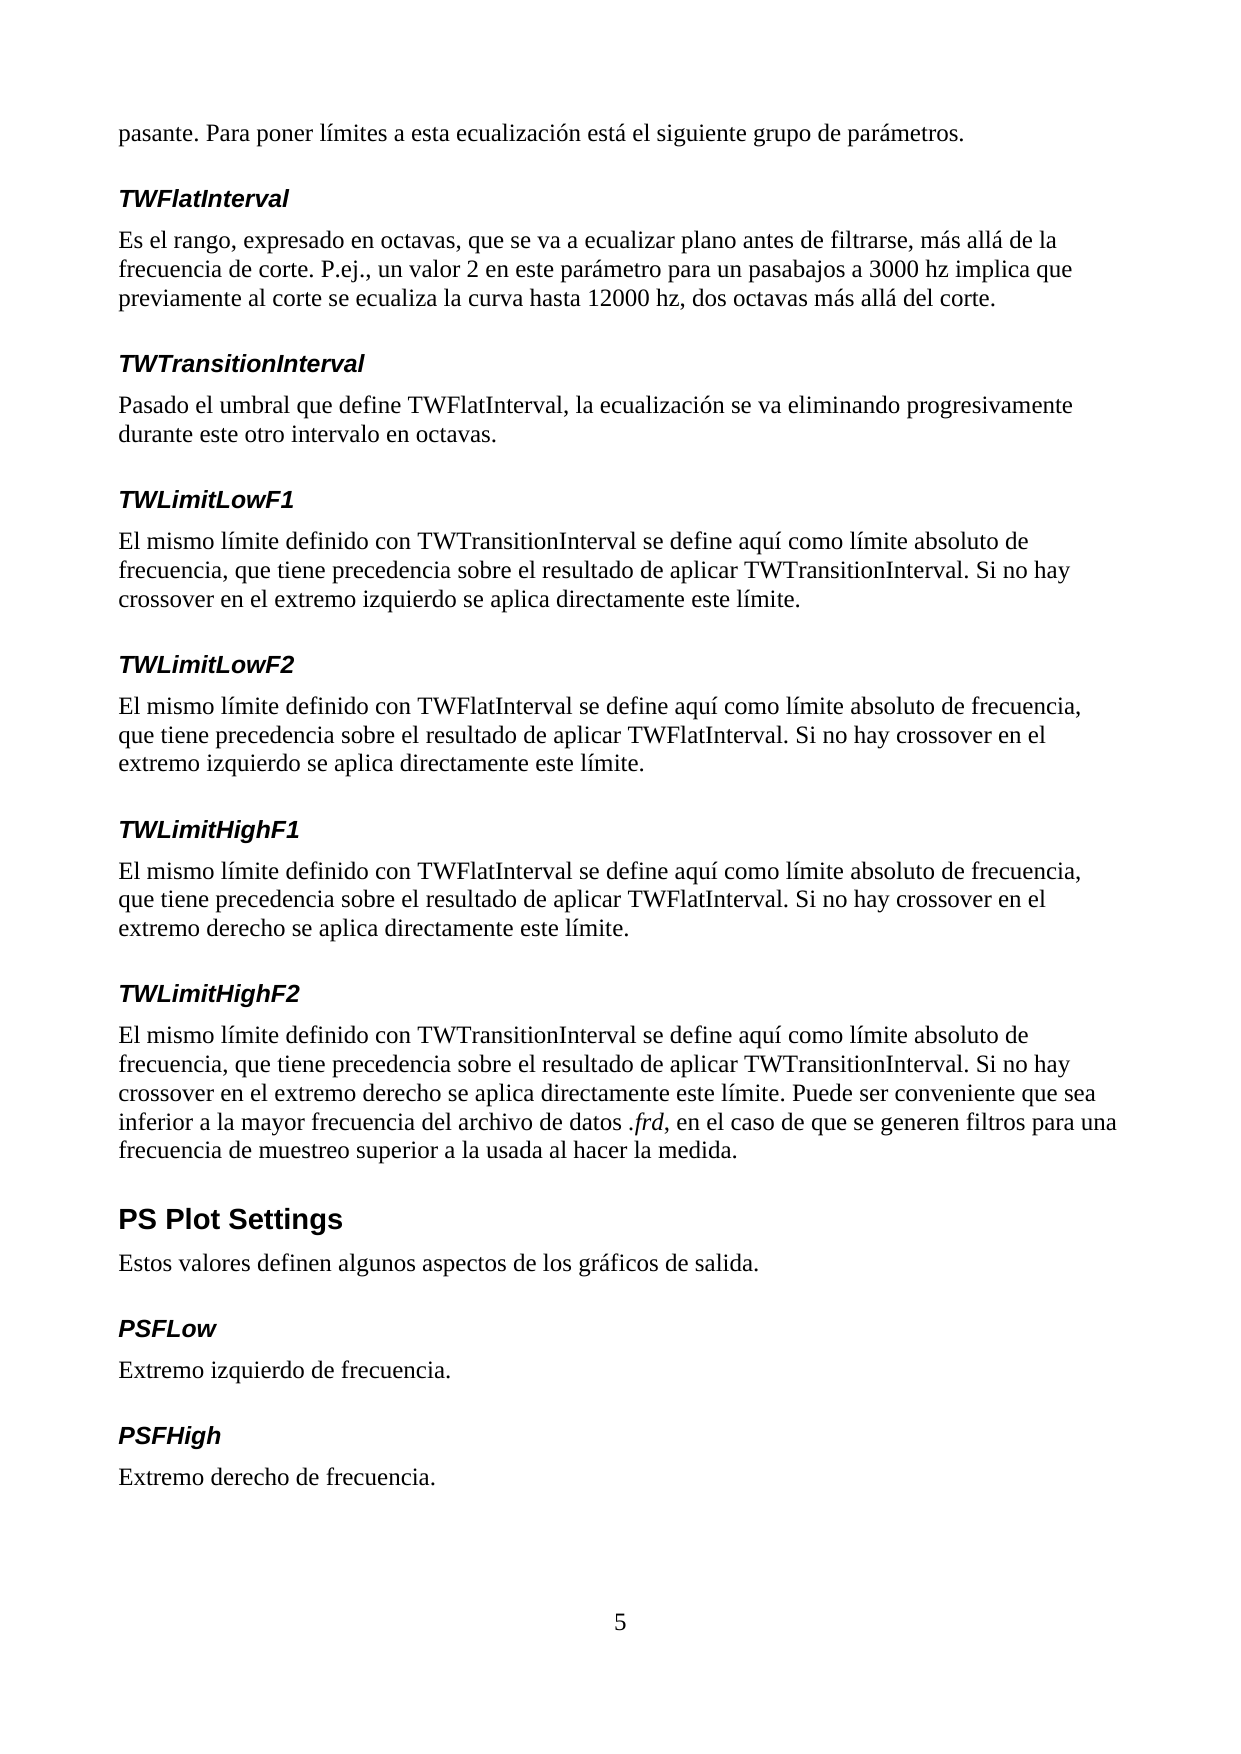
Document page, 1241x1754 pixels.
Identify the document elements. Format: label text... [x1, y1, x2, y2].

text El mismo límite definido con TWTransitionInterval se define aquí como límite absoluto de frecuencia, que tiene precedencia sobre el resultado de aplicar TWTransitionInterval. Si no hay crossover en el extremo izquierdo se aplica directamente este límite. [118, 526, 1122, 612]
text Extremo izquierdo de frecuencia. [118, 1355, 1122, 1384]
text Extremo derecho de frecuencia. [118, 1462, 1122, 1491]
text El mismo límite definido con TWFlatInterval se define aquí como límite absoluto de frecuencia, que tiene precedencia sobre el resultado de aplicar TWFlatInterval. Si no hay crossover en el extremo derecho se aplica directamente este límite. [118, 856, 1122, 942]
subtitle PSFHigh [118, 1421, 1122, 1450]
subtitle TWLimitLowF1 [118, 485, 1122, 514]
subtitle TWLimitHighF1 [118, 815, 1122, 843]
subtitle TWTransitionInterval [118, 349, 1122, 378]
subtitle TWLimitHighF2 [118, 979, 1122, 1008]
subtitle PS Plot Settings [118, 1202, 1122, 1235]
subtitle TWLimitLowF2 [118, 650, 1122, 678]
text El mismo límite definido con TWFlatInterval se define aquí como límite absoluto de frecuencia, que tiene precedencia sobre el resultado de aplicar TWFlatInterval. Si no hay crossover en el extremo izquierdo se aplica directamente este límite. [118, 691, 1122, 777]
subtitle TWFlatInterval [118, 184, 1122, 213]
text Estos valores definen algunos aspectos de los gráficos de salida. [118, 1248, 1122, 1277]
text pasante. Para poner límites a esta ecualización está el siguiente grupo de parámetros. [118, 118, 1122, 147]
subtitle PSFLow [118, 1314, 1122, 1343]
text El mismo límite definido con TWTransitionInterval se define aquí como límite absoluto de frecuencia, que tiene precedencia sobre el resultado de aplicar TWTransitionInterval. Si no hay crossover en el extremo derecho se aplica directamente este límite. Puede ser conveniente que sea inferior a la mayor frecuencia del archivo de datos .frd, en el caso de que se generen filtros para una frecuencia de muestreo superior a la usada al hacer la medida. [118, 1021, 1122, 1164]
text Es el rango, expresado en octavas, que se va a ecualizar plano antes de filtrarse, más allá de la frecuencia de corte. P.ej., un valor 2 en este parámetro para un pasabajos a 3000 hz implica que previamente al corte se ecualiza la curva hasta 12000 hz, dos octavas más allá del corte. [118, 225, 1122, 312]
text Pasado el umbral que define TWFlatInterval, la ecualización se va eliminando progresivamente durante este otro intervalo en octavas. [118, 390, 1122, 448]
